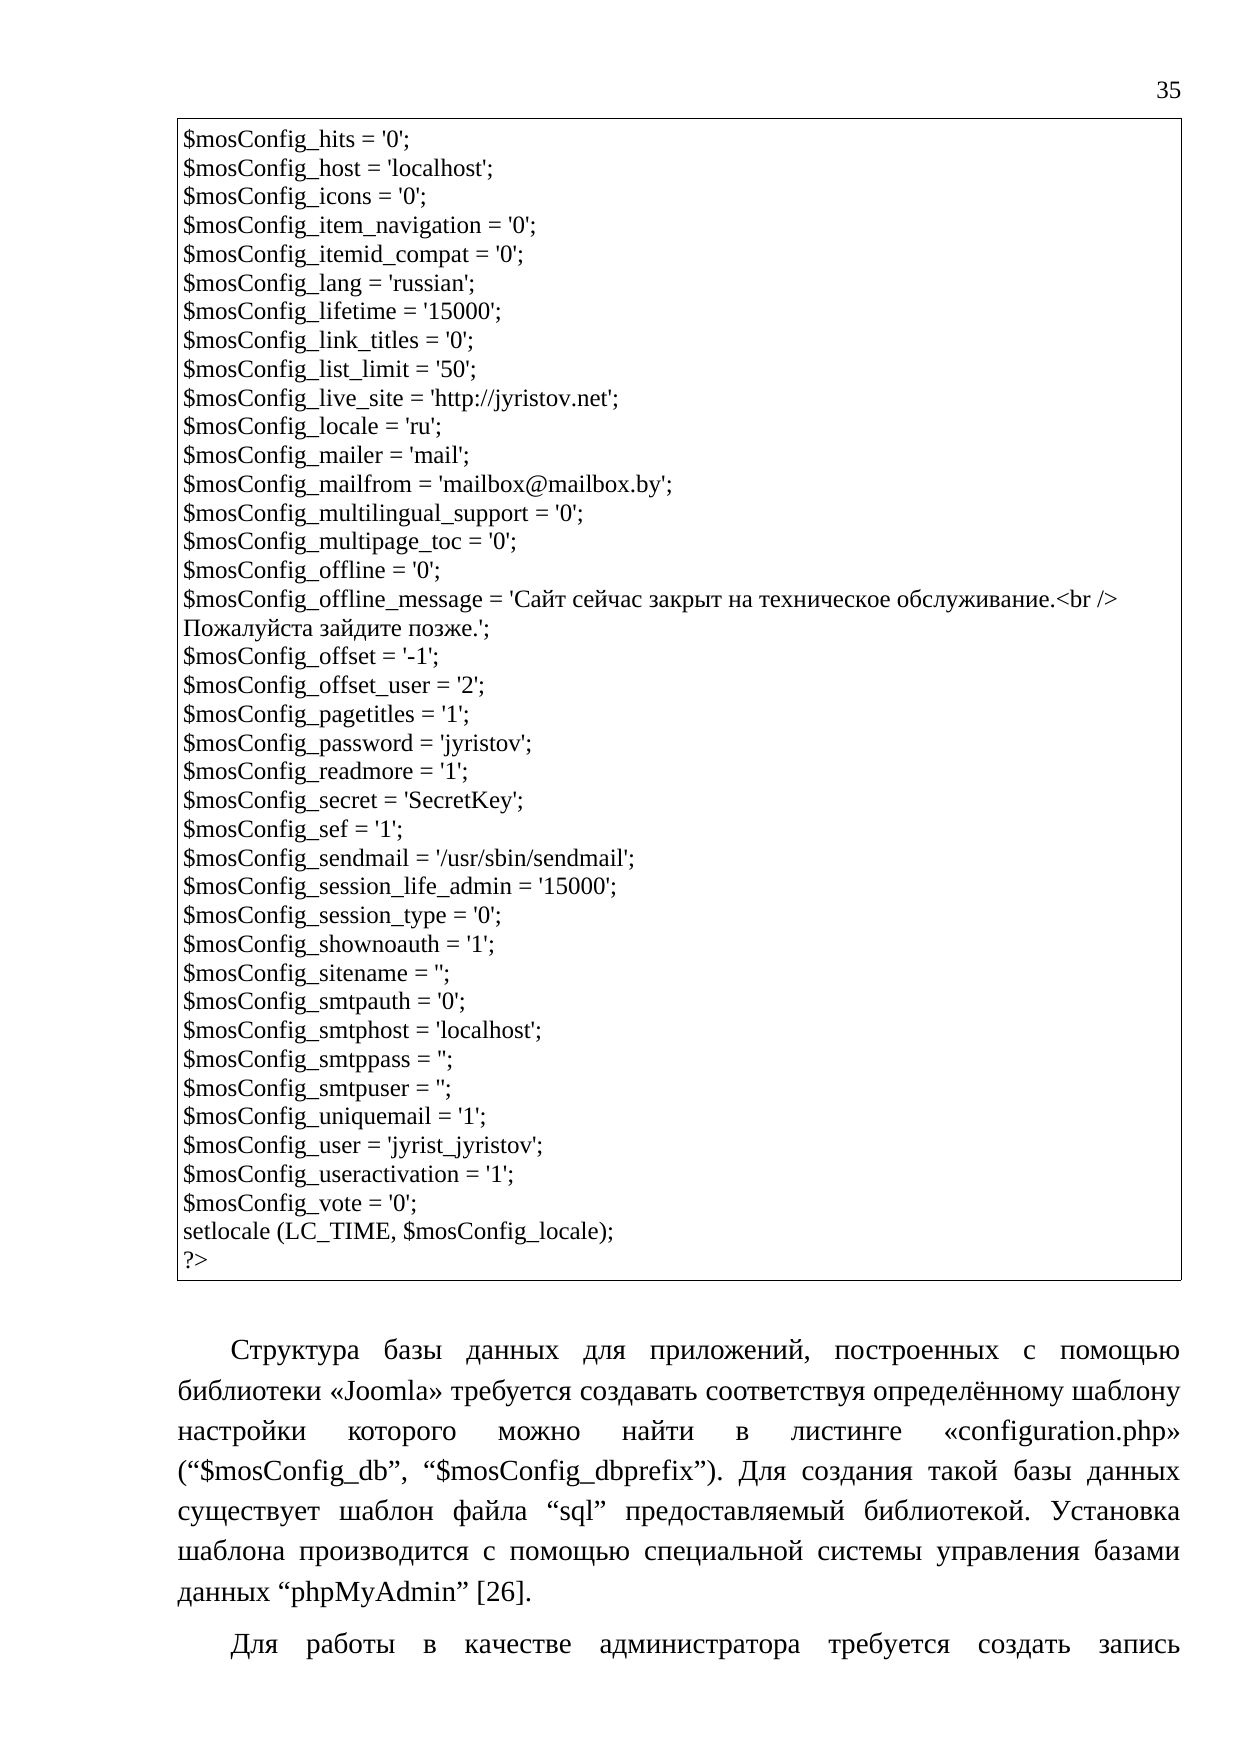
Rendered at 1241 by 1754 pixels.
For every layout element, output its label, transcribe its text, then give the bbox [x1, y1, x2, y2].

text Для работы в качестве администратора требуется создать запись [177, 1626, 1181, 1660]
table_header $mosConfig_hits = '0'; $mosConfig_host = 'localhost'; $mosConfig_icons = '0'; $mosConfig_item_navigation = '0'; $mosConfig_itemid_compat = '0'; $mosConfig_lang = 'russian'; $mosConfig_lifetime = '15000'; $mosConfig_link_titles = '0'; $mosConfig_list_limit = '50'; $mosConfig_live_site = 'http://jyristov.net'; $mosConfig_locale = 'ru'; $mosConfig_mailer = 'mail'; $mosConfig_mailfrom = 'mailbox@mailbox.by'; $mosConfig_multilingual_support = '0'; $mosConfig_multipage_toc = '0'; $mosConfig_offline = '0'; $mosConfig_offline_message = 'Сайт сейчас закрыт на техническое обслуживание.<br /> Пожалуйста зайдите позже.'; $mosConfig_offset = '-1'; $mosConfig_offset_user = '2'; $mosConfig_pagetitles = '1'; $mosConfig_password = 'jyristov'; $mosConfig_readmore = '1'; $mosConfig_secret = 'SecretKey'; $mosConfig_sef = '1'; $mosConfig_sendmail = '/usr/sbin/sendmail'; $mosConfig_session_life_admin = '15000'; $mosConfig_session_type = '0'; $mosConfig_shownoauth = '1'; $mosConfig_sitename = ''; $mosConfig_smtpauth = '0'; $mosConfig_smtphost = 'localhost'; $mosConfig_smtppass = ''; $mosConfig_smtpuser = ''; $mosConfig_uniquemail = '1'; $mosConfig_user = 'jyrist_jyristov'; $mosConfig_useractivation = '1'; $mosConfig_vote = '0'; setlocale (LC_TIME, $mosConfig_locale); ?> [178, 119, 1181, 1280]
text Структура базы данных для приложений, построенных с помощью библиотеки «Joomla» требуется создавать соответствуя определённому шаблону настройки которого можно найти в листинге «configuration.php» (“$mosConfig_db”, “$mosConfig_dbprefix”). Для создания такой базы данных существует шаблон файла “sql” предоставляемый библиотекой. Установка шаблона производится с помощью специальной системы управления базами данных “phpMyAdmin” [26]. [177, 1332, 1181, 1607]
